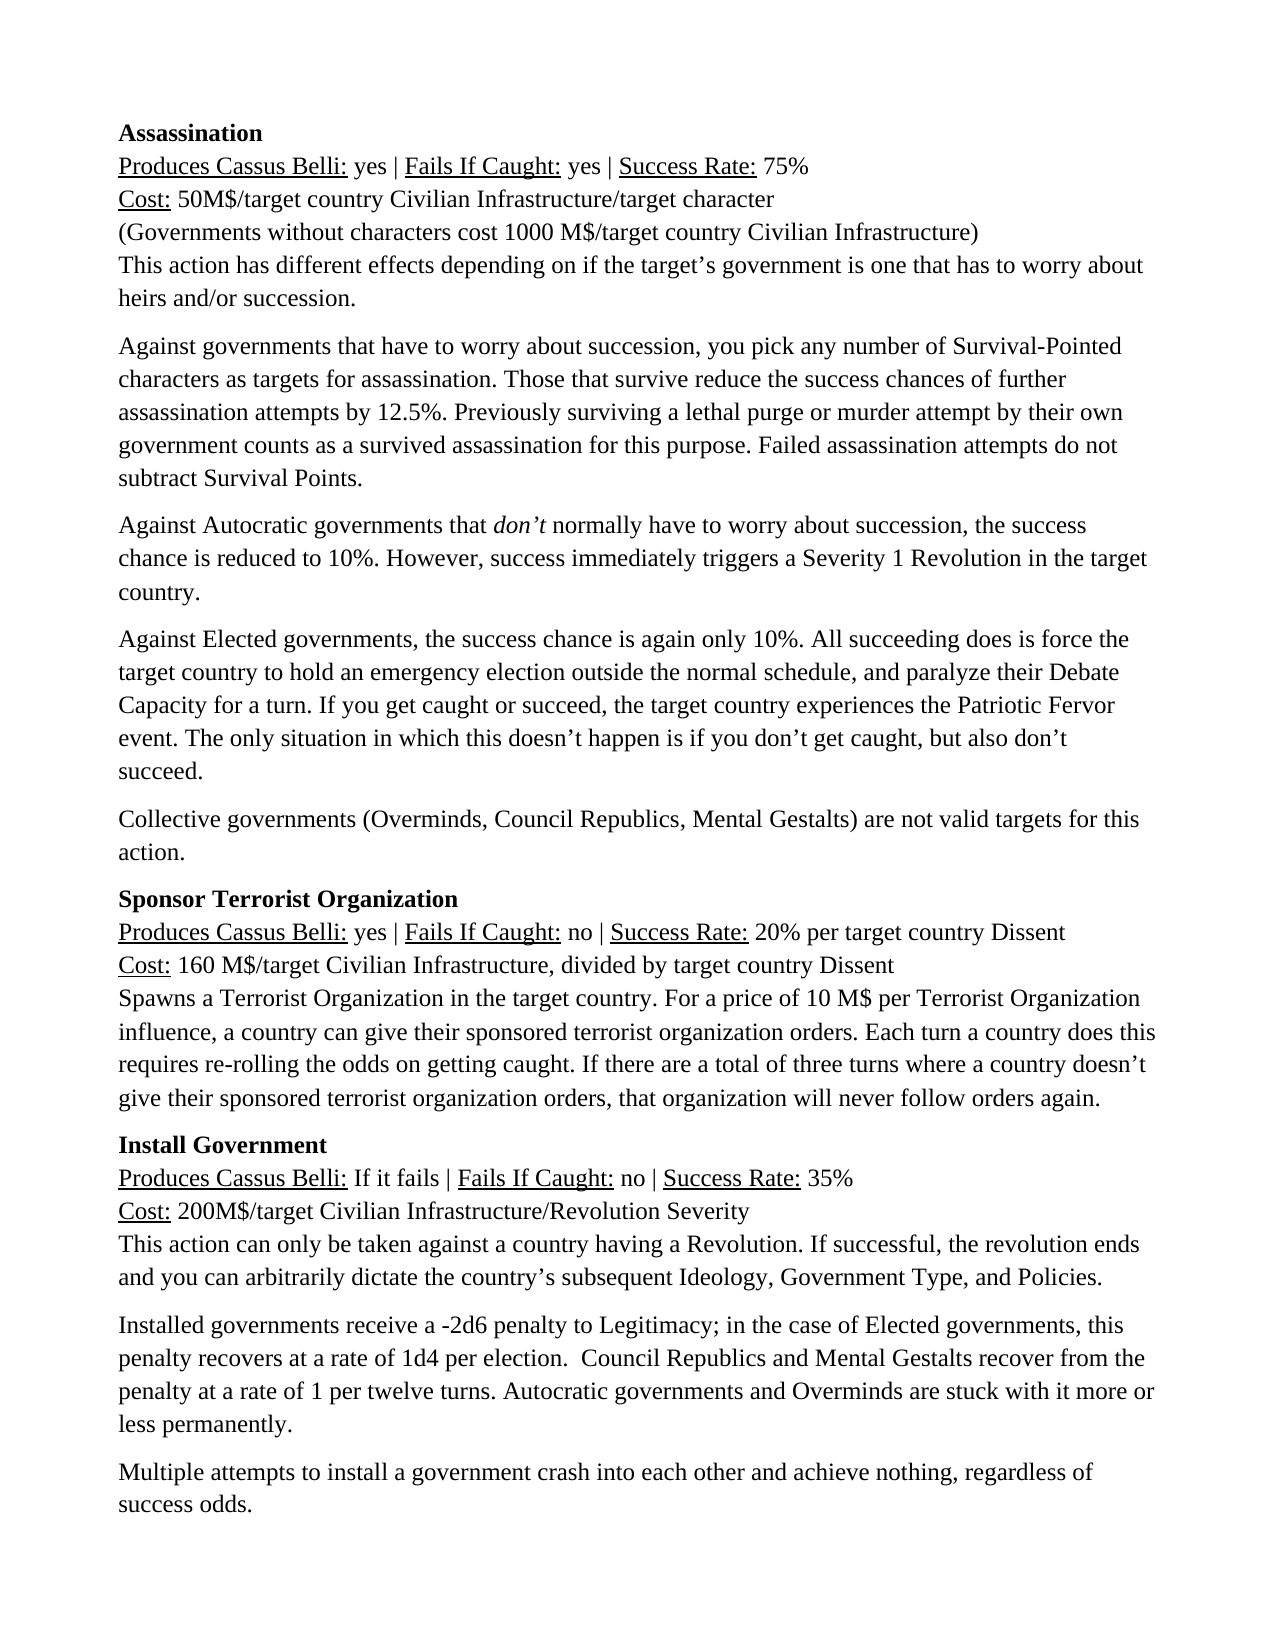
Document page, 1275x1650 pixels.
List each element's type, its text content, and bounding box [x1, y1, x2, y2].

text Sponsor Terrorist Organization Produces Cassus Belli: yes | Fails If Caught: no | Success Rate: 20% per target country Dissent Cost: 160 M$/target Civilian Infrastructure, divided by target country Dissent Spawns a Terrorist Organization in the target country. For a price of 10 M$ per Terrorist Organization influence, a country can give their sponsored terrorist organization orders. Each turn a country does this requires re-rolling the odds on getting caught. If there are a total of three turns where a country doesn’t give their sponsored terrorist organization orders, that organization will never follow orders again. [118, 884, 1157, 1111]
text Multiple attempts to install a government crash into each other and achieve nothing, regardless of success odds. [118, 1457, 1157, 1518]
text Install Government Produces Cassus Belli: If it fails | Fails If Caught: no | Success Rate: 35% Cost: 200M$/target Civilian Infrastructure/Revolution Severity This action can only be taken against a country having a Revolution. If successful, the revolution ends and you can arbitrarily dictate the country’s subsequent Ideology, Government Type, and Policies. [118, 1130, 1157, 1291]
text Against governments that have to worry about succession, you pick any number of Survival-Pointed characters as targets for assassination. Those that survive reduce the success chances of further assassination attempts by 12.5%. Previously surviving a lethal purge or murder attempt by their own government counts as a survived assassination for this purpose. Failed assassination attempts do not subtract Survival Points. [118, 331, 1157, 492]
text Against Elected governments, the success chance is again only 10%. All succeeding does is force the target country to hold an emergency election outside the normal schedule, and paralyze their Debate Capacity for a turn. If you get caught or succeed, the target country experiences the Patriotic Fervor event. The only situation in which this doesn’t happen is if you don’t get caught, but also don’t succeed. [118, 624, 1157, 785]
text Against Autocratic governments that don’t normally have to worry about succession, the success chance is reduced to 10%. However, success immediately triggers a Severity 1 Revolution in the target country. [118, 511, 1157, 605]
text Collective governments (Overminds, Council Republics, Mental Gestalts) are not valid targets for this action. [118, 804, 1157, 866]
text Assassination Produces Cassus Belli: yes | Fails If Caught: yes | Success Rate: 75% Cost: 50M$/target country Civilian Infrastructure/target character (Governments without characters cost 1000 M$/target country Civilian Infrastructure) This action has different effects depending on if the target’s government is one that has to worry about heirs and/or succession. [118, 118, 1157, 312]
text Installed governments receive a -2d6 penalty to Legitimacy; in the case of Elected governments, this penalty recovers at a rate of 1d4 per election. Council Republics and Mental Gestalts recover from the penalty at a rate of 1 per twelve turns. Autocratic governments and Overminds are stuck with it more or less permanently. [118, 1310, 1157, 1438]
